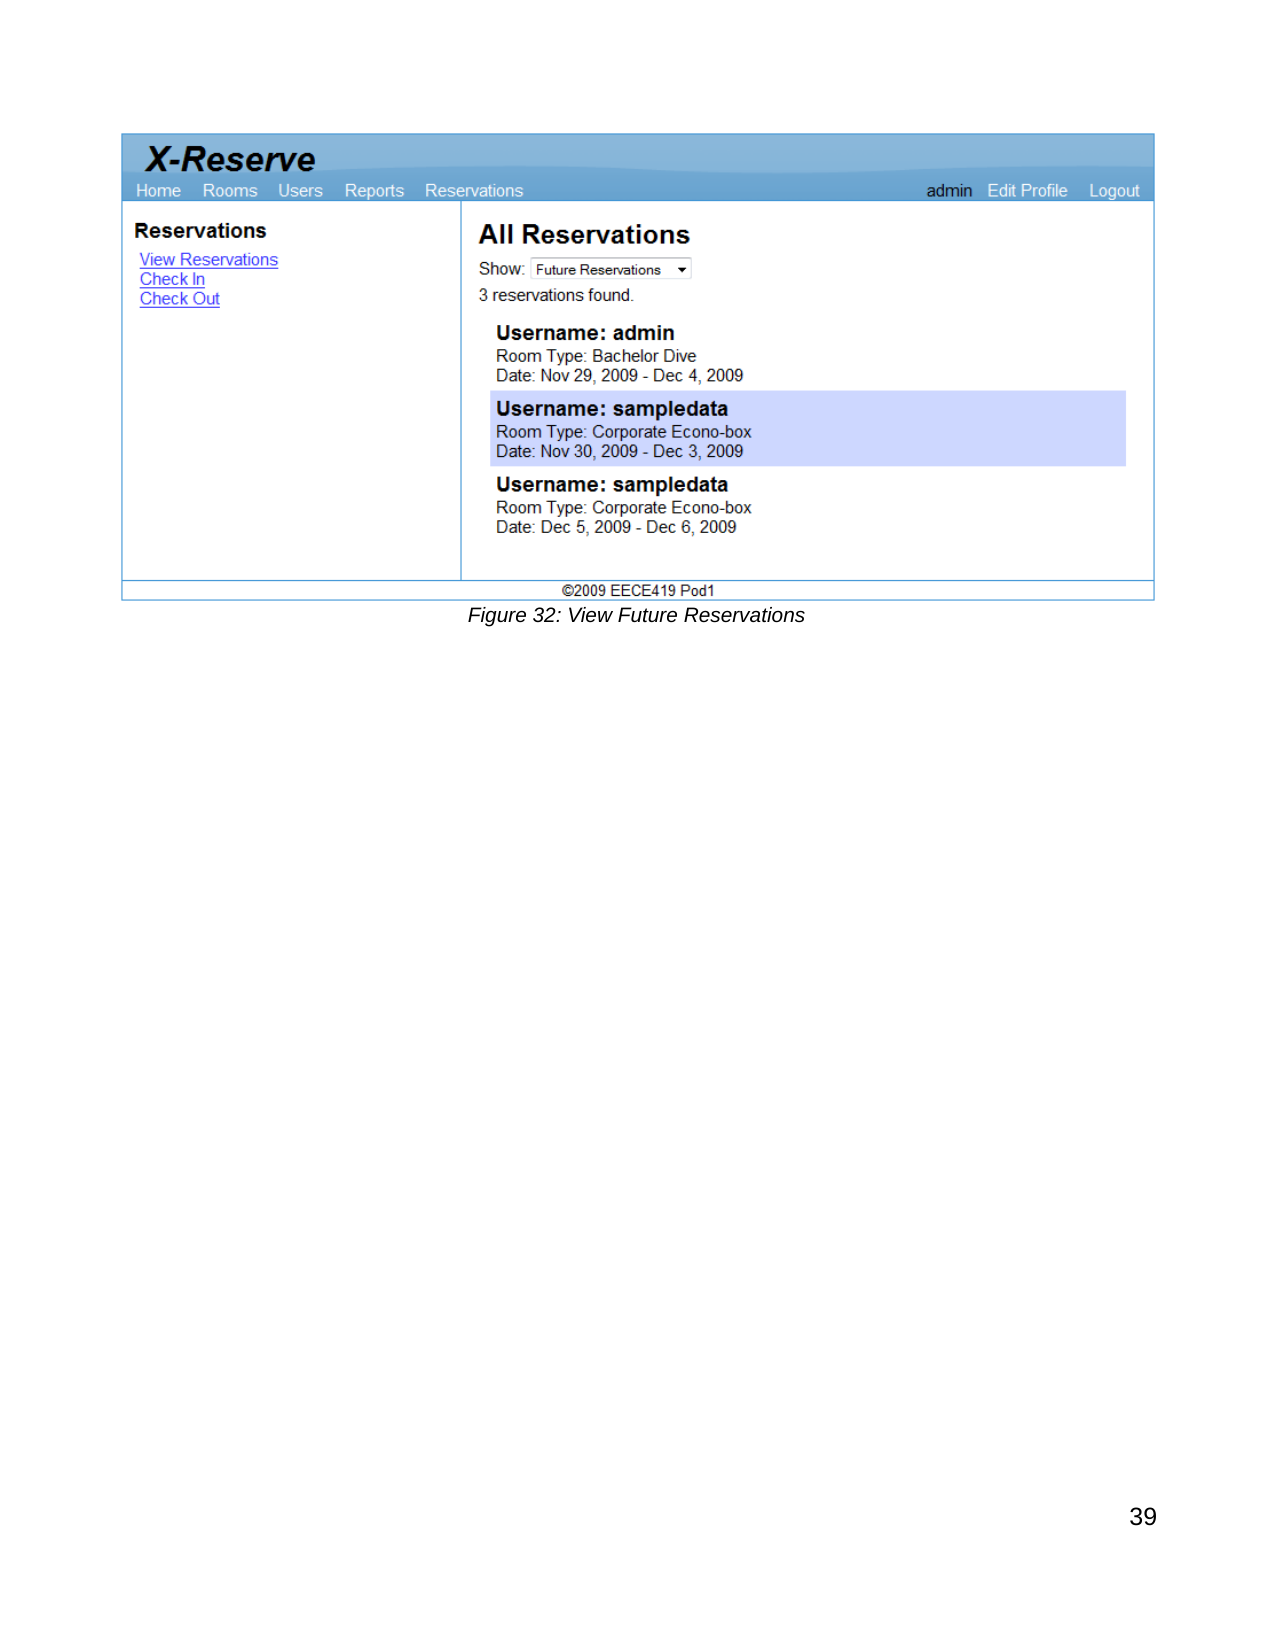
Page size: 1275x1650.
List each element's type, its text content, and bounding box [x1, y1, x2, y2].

picture [118, 130, 1157, 603]
text Figure 32: View Future Reservations [118, 603, 1157, 627]
